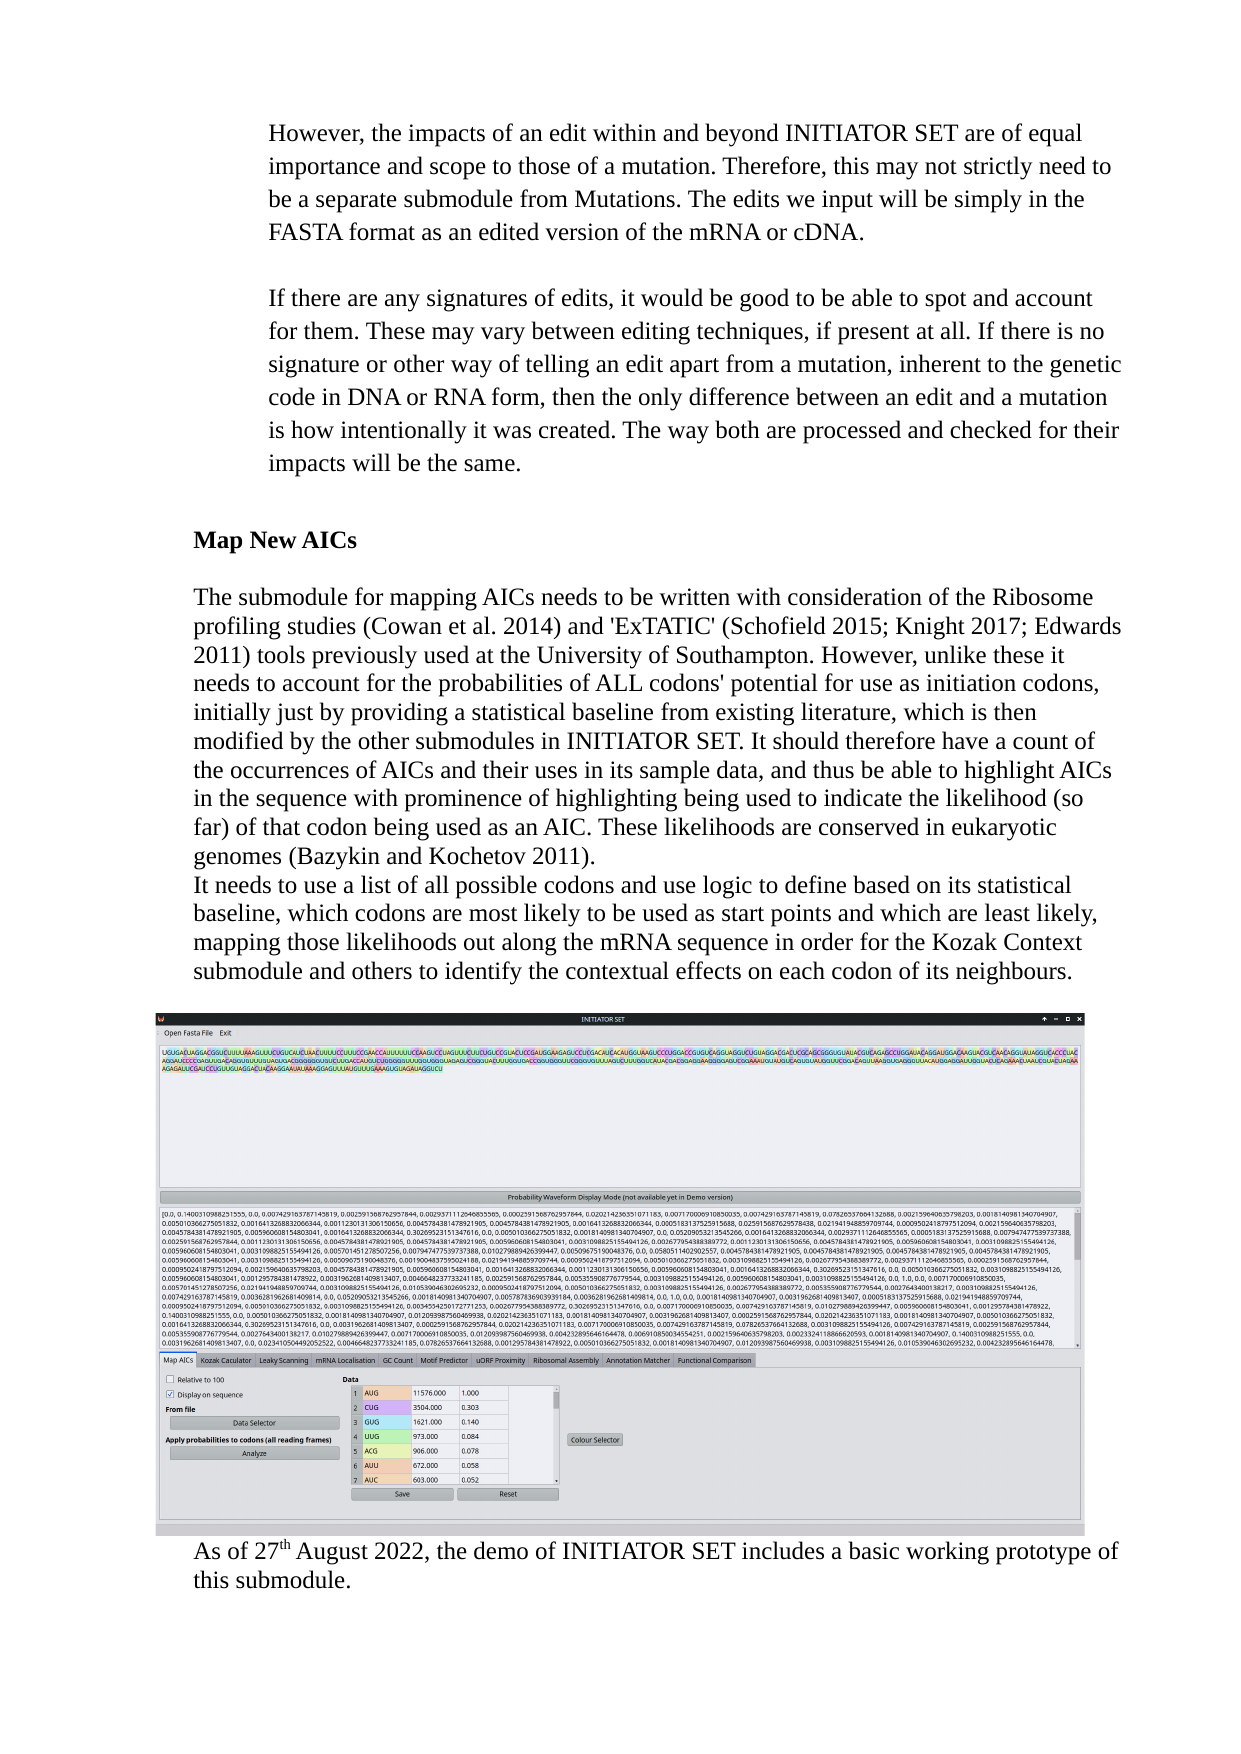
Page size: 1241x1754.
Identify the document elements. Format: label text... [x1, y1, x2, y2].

text However, the impacts of an edit within and beyond INITIATOR SET are of equal importance and scope to those of a mutation. Therefore, this may not strictly need to be a separate submodule from Mutations. The edits we input will be simply in the FASTA format as an edited version of the mRNA or cDNA. If there are any signatures of edits, it would be good to be able to spot and account for them. These may vary between editing techniques, if present at all. If there is no signature or other way of telling an edit apart from a mutation, inherent to the genetic code in DNA or RNA form, then the only difference between an edit and a mutation is how intentionally it was created. The way both are processed and checked for their impacts will be the same. [268, 118, 1122, 477]
picture [155, 1013, 1085, 1536]
text As of 27th August 2022, the demo of INITIATOR SET includes a basic working prototype of this submodule. [193, 1013, 1122, 1593]
text It needs to use a list of all possible codons and use logic to define based on its statistical baseline, which codons are most likely to be used as start points and which are least likely, mapping those likelihoods out along the mRNA sequence in order for the Kozak Context submodule and others to identify the contextual effects on each codon of its neighbours. [193, 870, 1122, 985]
text Map New AICs The submodule for mapping AICs needs to be written with consideration of the Ribosome profiling studies (Cowan et al. 2014) and 'ExTATIC' (Schofield 2015; Knight 2017; Edwards 2011) tools previously used at the University of Southampton. However, unlike these it needs to account for the probabilities of ALL codons' potential for use as initiation codons, initially just by providing a statistical baseline from existing literature, which is then modified by the other submodules in INITIATOR SET. It should therefore have a count of the occurrences of AICs and their uses in its sample data, and thus be able to highlight AICs in the sequence with prominence of highlighting being used to indicate the likelihood (so far) of that codon being used as an AIC. These likelihoods are conserved in eukaryotic genomes (Bazykin and Kochetov 2011). [193, 525, 1122, 870]
